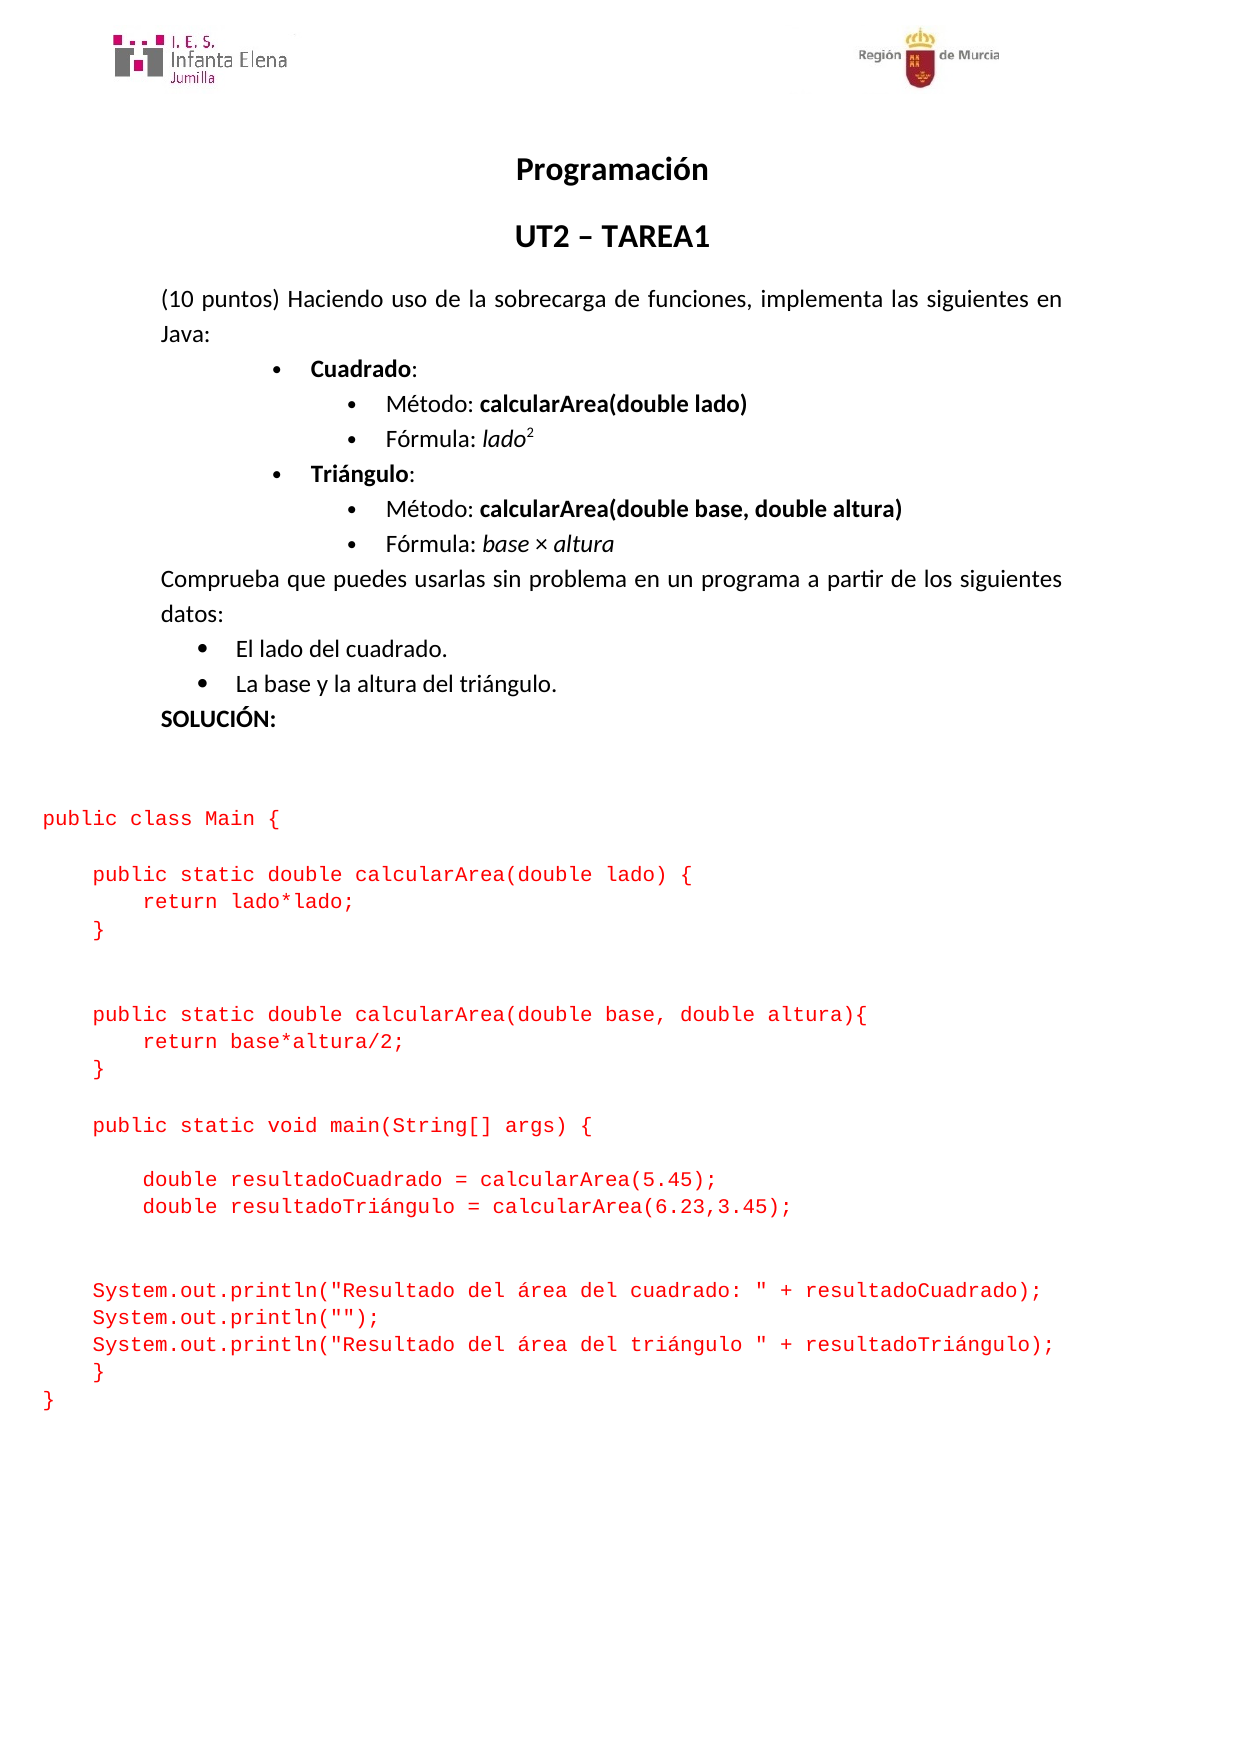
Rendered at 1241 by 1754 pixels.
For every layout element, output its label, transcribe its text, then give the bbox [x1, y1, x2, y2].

list SOLUCIÓN: [161, 703, 1064, 733]
list return base*altura/2; [42, 1031, 1064, 1055]
picture [113, 25, 999, 94]
list Triángulo: [273, 458, 1064, 488]
list Cuadrado: [273, 353, 1064, 383]
list double resultadoCuadrado = calcularArea(5.45); [42, 1169, 1064, 1193]
list } [42, 1058, 1064, 1082]
list } [42, 918, 1064, 942]
list double resultadoTriángulo = calcularArea(6.23,3.45); [42, 1196, 1064, 1220]
list public static double calcularArea(double lado) { [42, 864, 1064, 888]
list Método: calcularArea(double lado) [348, 388, 1064, 418]
list (10 puntos) Haciendo uso de la sobrecarga de funciones, implementa las siguientes en Java: [161, 283, 1064, 348]
list public static double calcularArea(double base, double altura){ [42, 1004, 1064, 1028]
list Fórmula: base × altura​ [348, 528, 1064, 558]
text Programación [161, 148, 1064, 188]
list Fórmula: lado2 [348, 423, 1064, 453]
list return lado*lado; [42, 891, 1064, 915]
text UT2 – TAREA1 [161, 215, 1064, 256]
list } [42, 1361, 1064, 1385]
list public class Main { [42, 808, 1064, 831]
list El lado del cuadrado. [198, 633, 1064, 663]
list System.out.println("Resultado del área del cuadrado: " + resultadoCuadrado); [42, 1280, 1064, 1303]
list La base y la altura del triángulo. [198, 668, 1064, 698]
list Método: calcularArea(double base, double altura) [348, 493, 1064, 523]
list public static void main(String[] args) { [42, 1115, 1064, 1138]
list System.out.println("Resultado del área del triángulo " + resultadoTriángulo); [42, 1334, 1064, 1358]
list Comprueba que puedes usarlas sin problema en un programa a partir de los siguientes datos: [161, 563, 1064, 628]
list } [42, 1389, 1064, 1412]
list System.out.println(""); [42, 1307, 1064, 1331]
